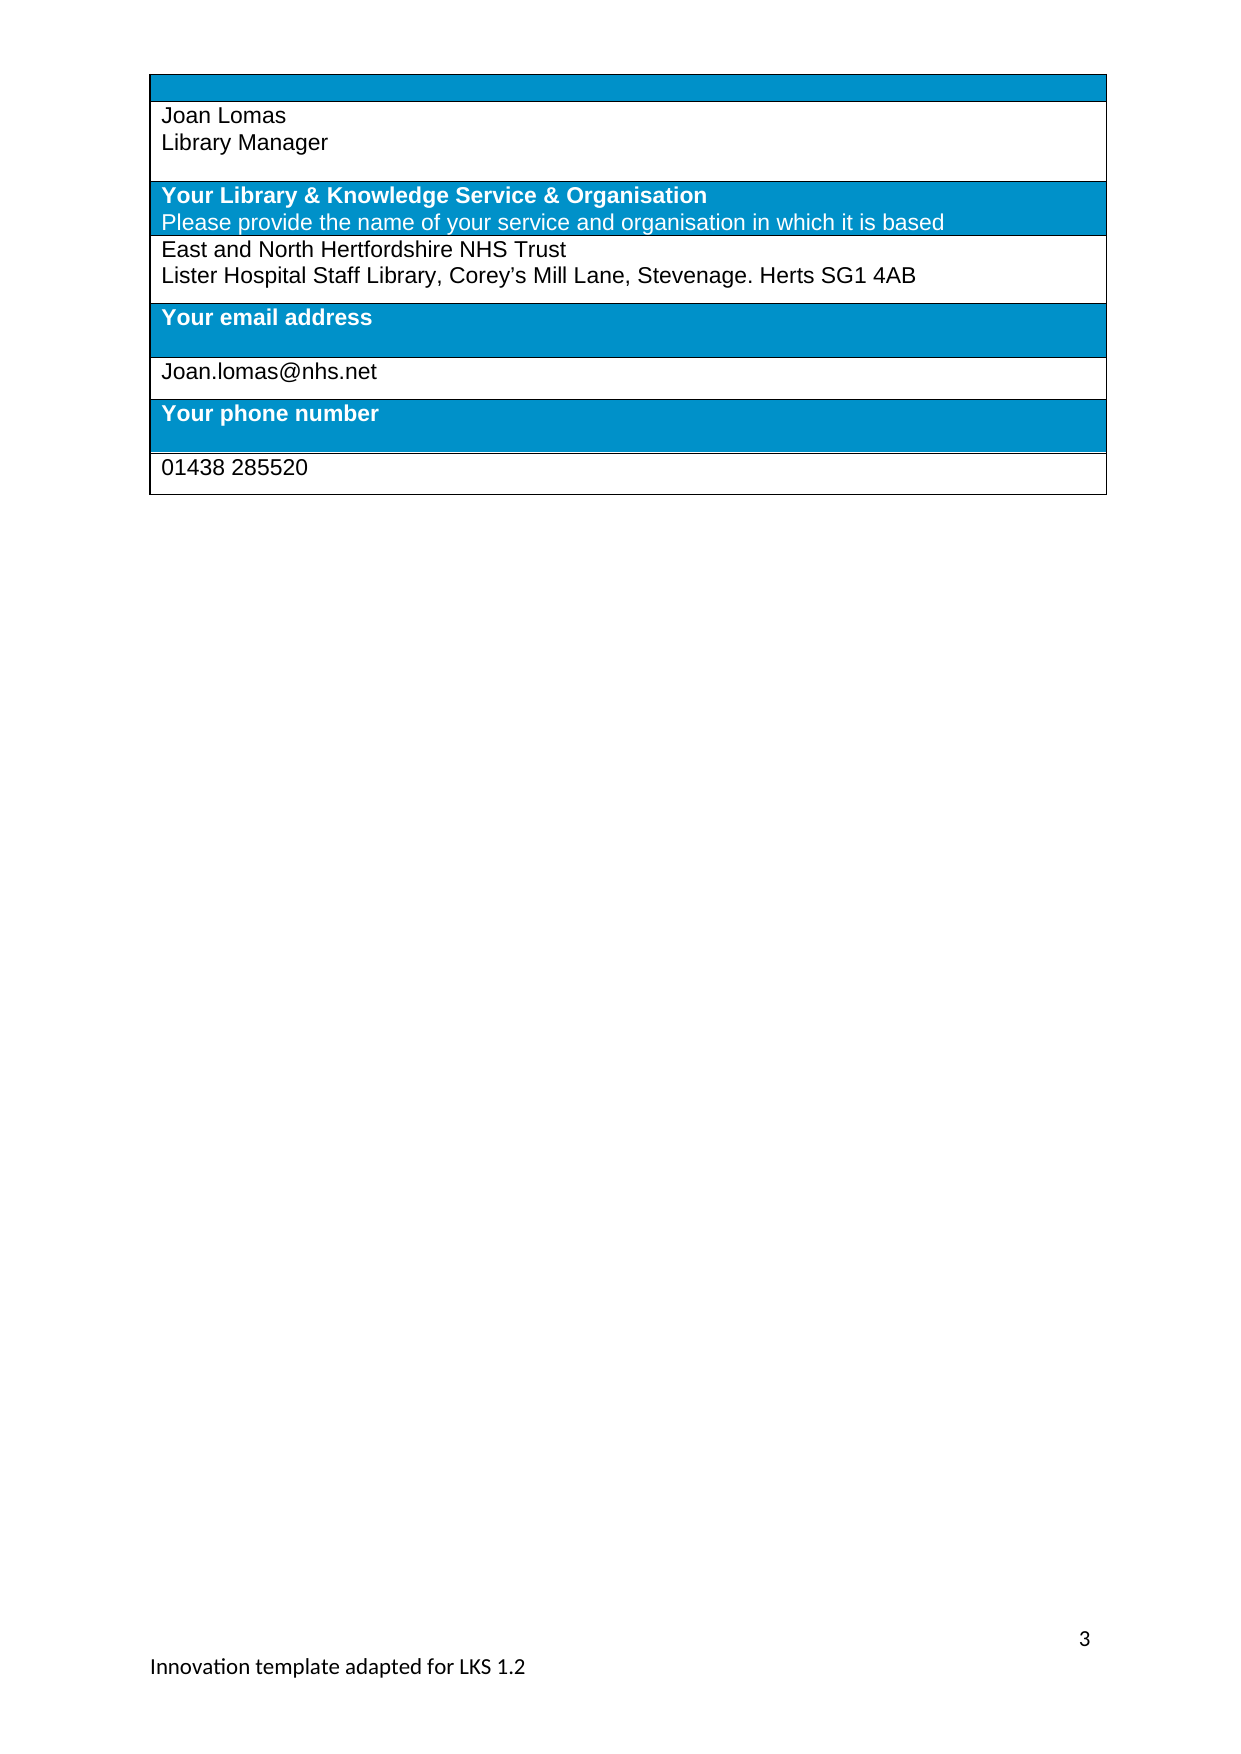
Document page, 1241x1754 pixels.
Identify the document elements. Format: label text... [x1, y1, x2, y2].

table_cell Your phone number [151, 400, 1106, 452]
table_cell Your Library & Knowledge Service & Organisation Please provide the name of your service and organisation in which it is based [151, 182, 1106, 235]
table_cell East and North Hertfordshire NHS Trust Lister Hospital Staff Library, Corey’s Mill Lane, Stevenage. Herts SG1 4AB [151, 236, 1106, 303]
table_cell [151, 75, 1106, 101]
table_cell 01438 285520 [151, 454, 1106, 494]
table_cell Joan Lomas Library Manager in HEE [151, 102, 1106, 181]
table_cell Joan.lomas@nhs.net [151, 358, 1106, 399]
table_cell Your email address [151, 304, 1106, 357]
